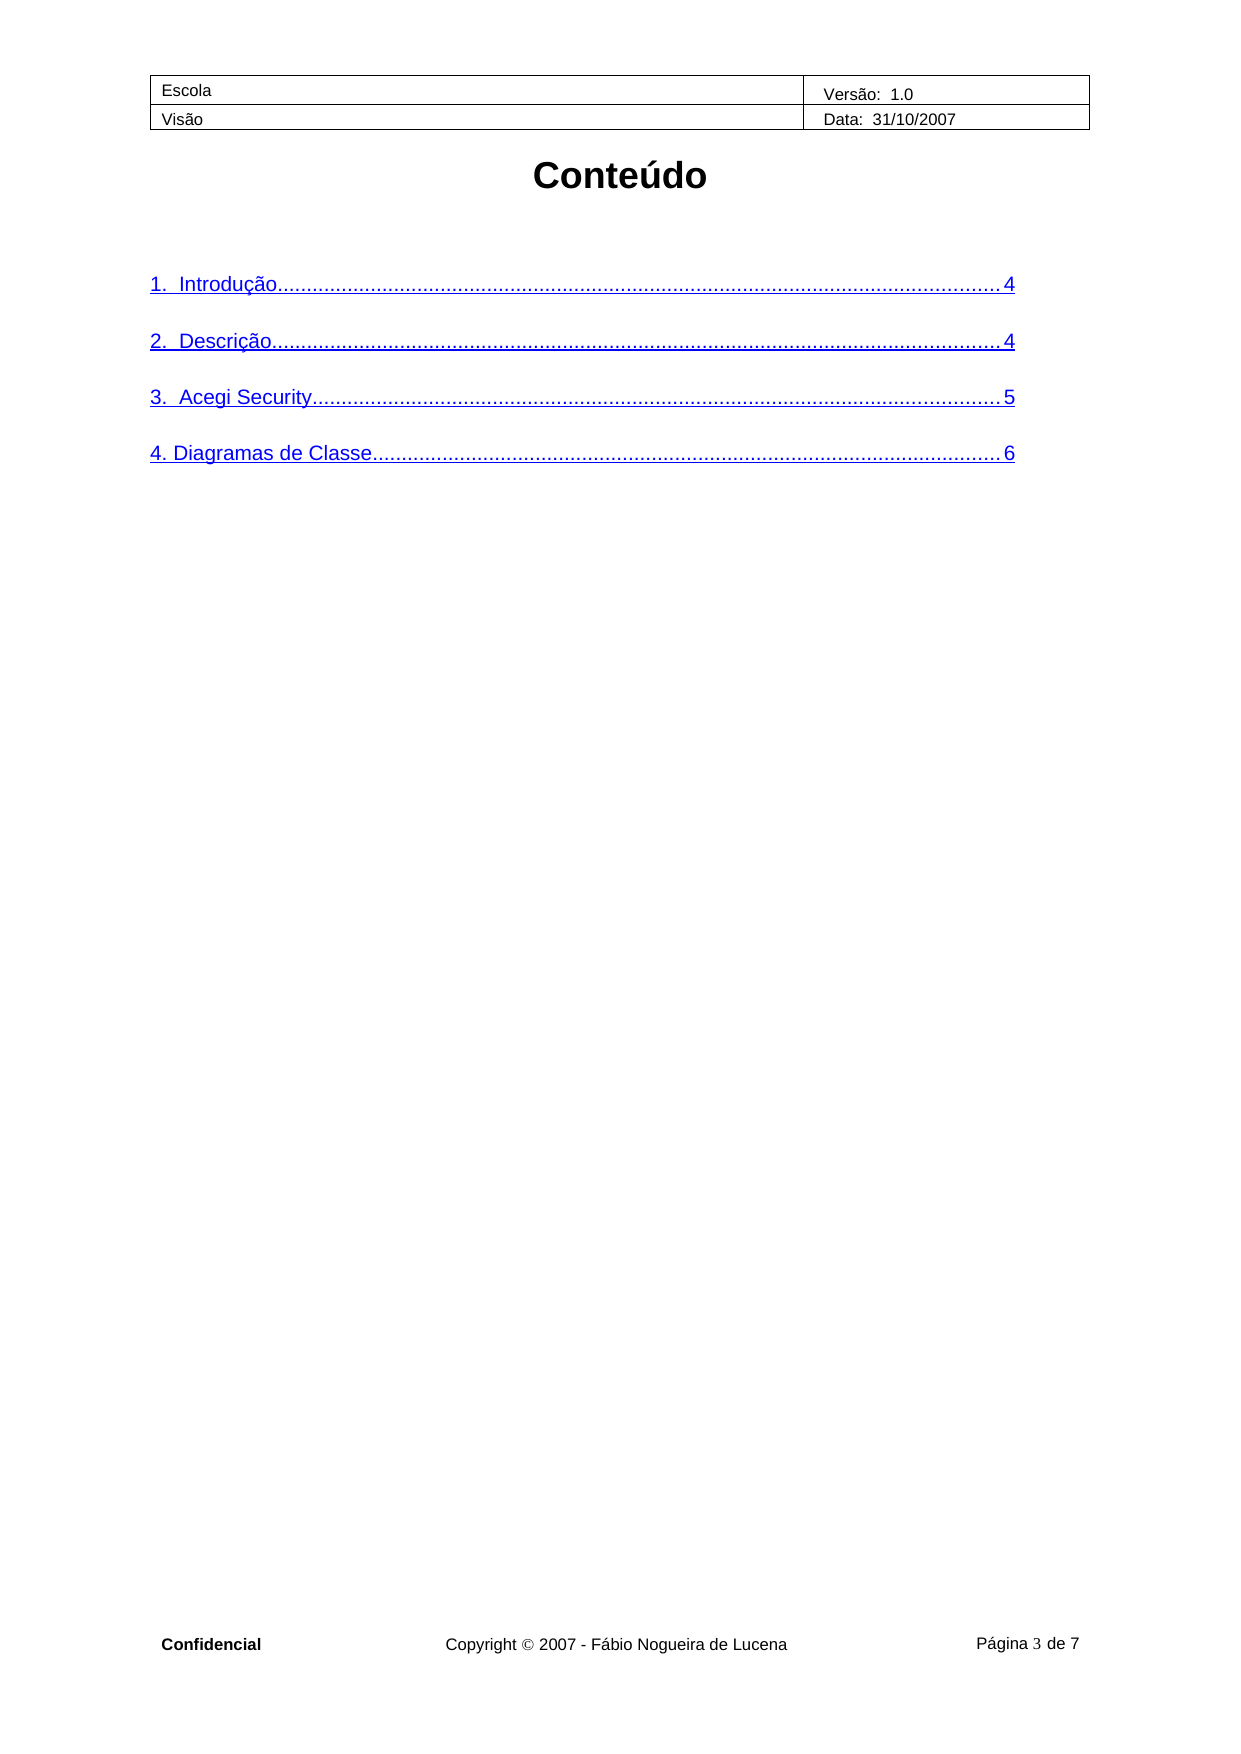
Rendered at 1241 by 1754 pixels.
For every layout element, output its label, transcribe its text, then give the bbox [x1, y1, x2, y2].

text Conteúdo [150, 154, 1090, 196]
text 3. Acegi Security 5 [150, 384, 1015, 406]
text 2. Descrição 4 [150, 327, 1015, 349]
text 4. Diagramas de Classe 6 [150, 440, 1015, 462]
text 1. Introdução 4 [150, 271, 1015, 293]
